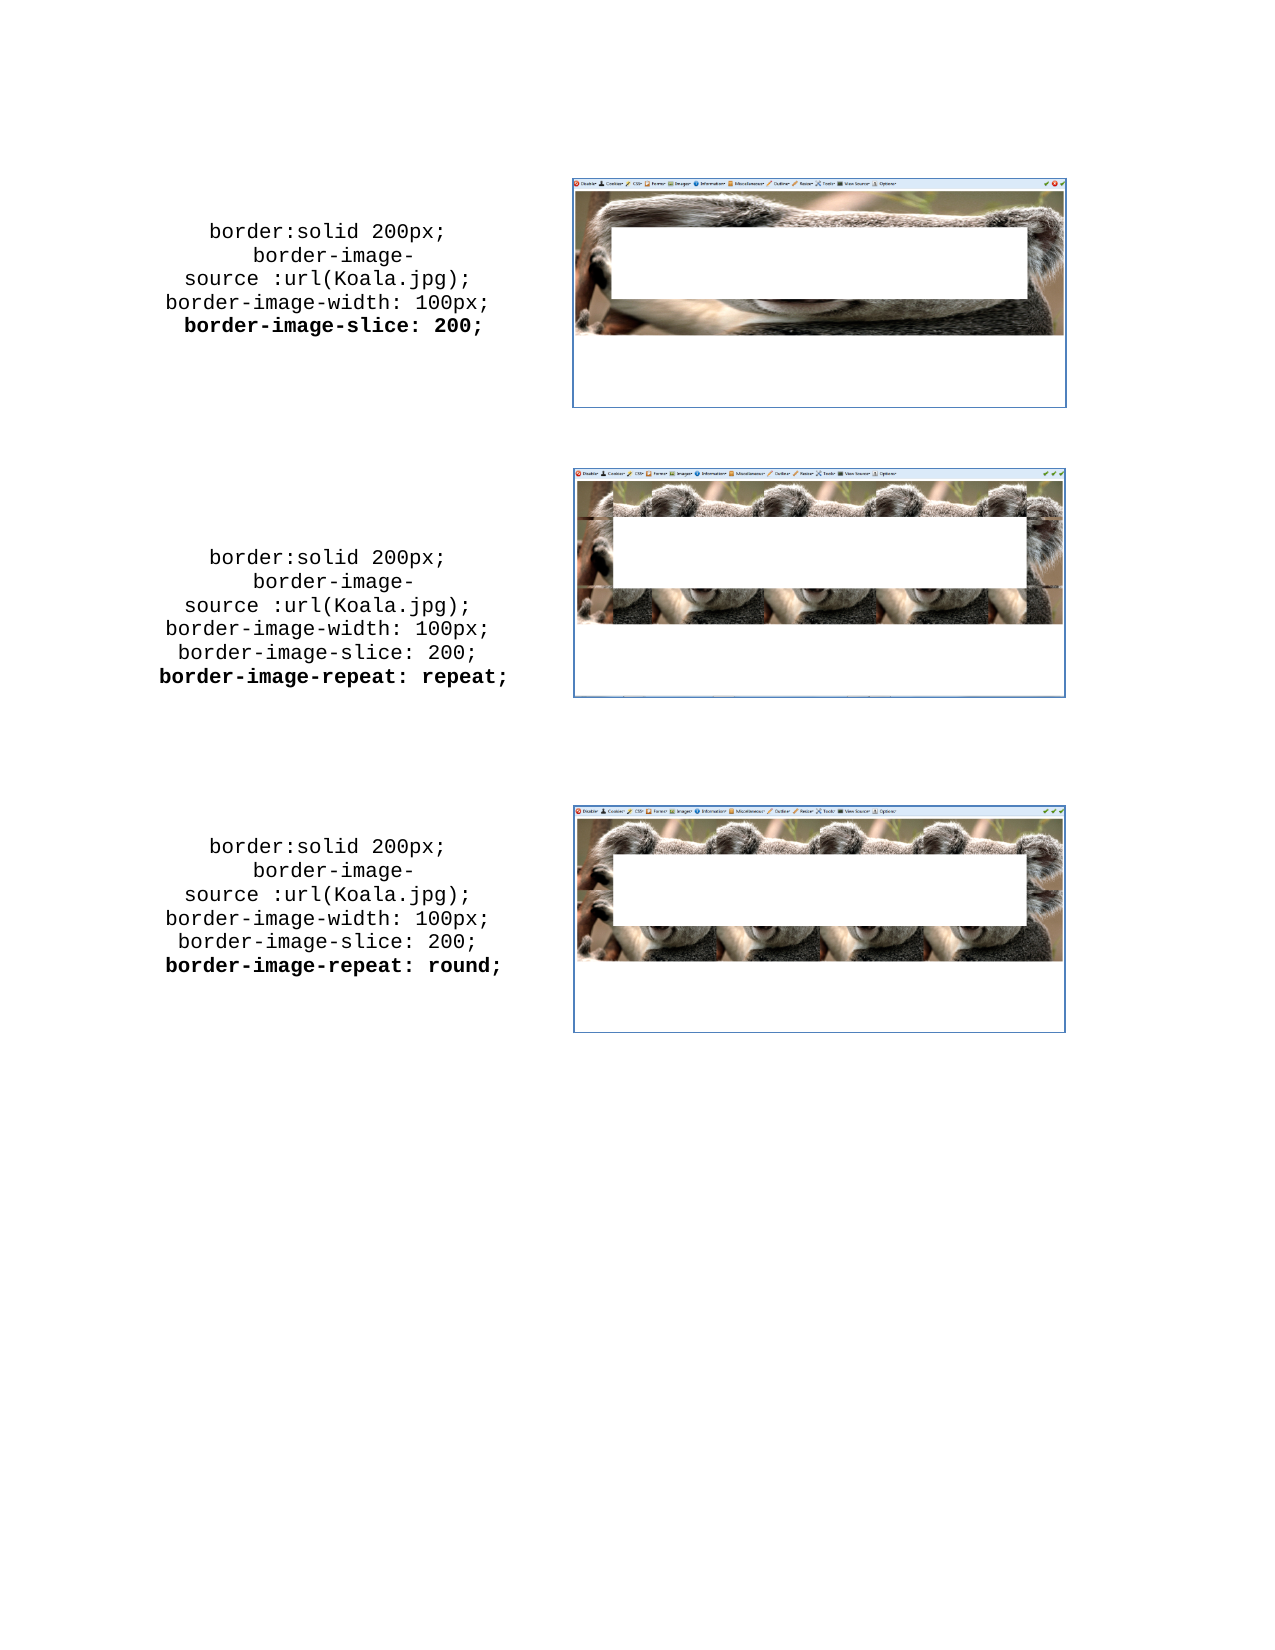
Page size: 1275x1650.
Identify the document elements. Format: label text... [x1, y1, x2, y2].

table_header border:solid 200px; border-image-source :url(Koala.jpg); border-image-width: 100px; border-image-slice: 200; border-image-repeat: round; [107, 775, 561, 1064]
table_cell [561, 118, 1078, 147]
picture [575, 469, 1064, 697]
table_cell border:solid 200px; border-image-source :url(Koala.jpg); border-image-width: 100px; border-image-slice: 200; [107, 147, 561, 437]
table_cell border:solid 200px; border-image-source :url(Koala.jpg); border-image-width: 100px; border-image-slice: 200; border-image-repeat: repeat; [107, 437, 561, 729]
table_header [561, 775, 1078, 1064]
table_cell [561, 147, 1078, 437]
picture [575, 807, 1064, 1032]
table_cell [561, 437, 1078, 729]
picture [574, 179, 1065, 407]
table_cell [107, 118, 561, 147]
